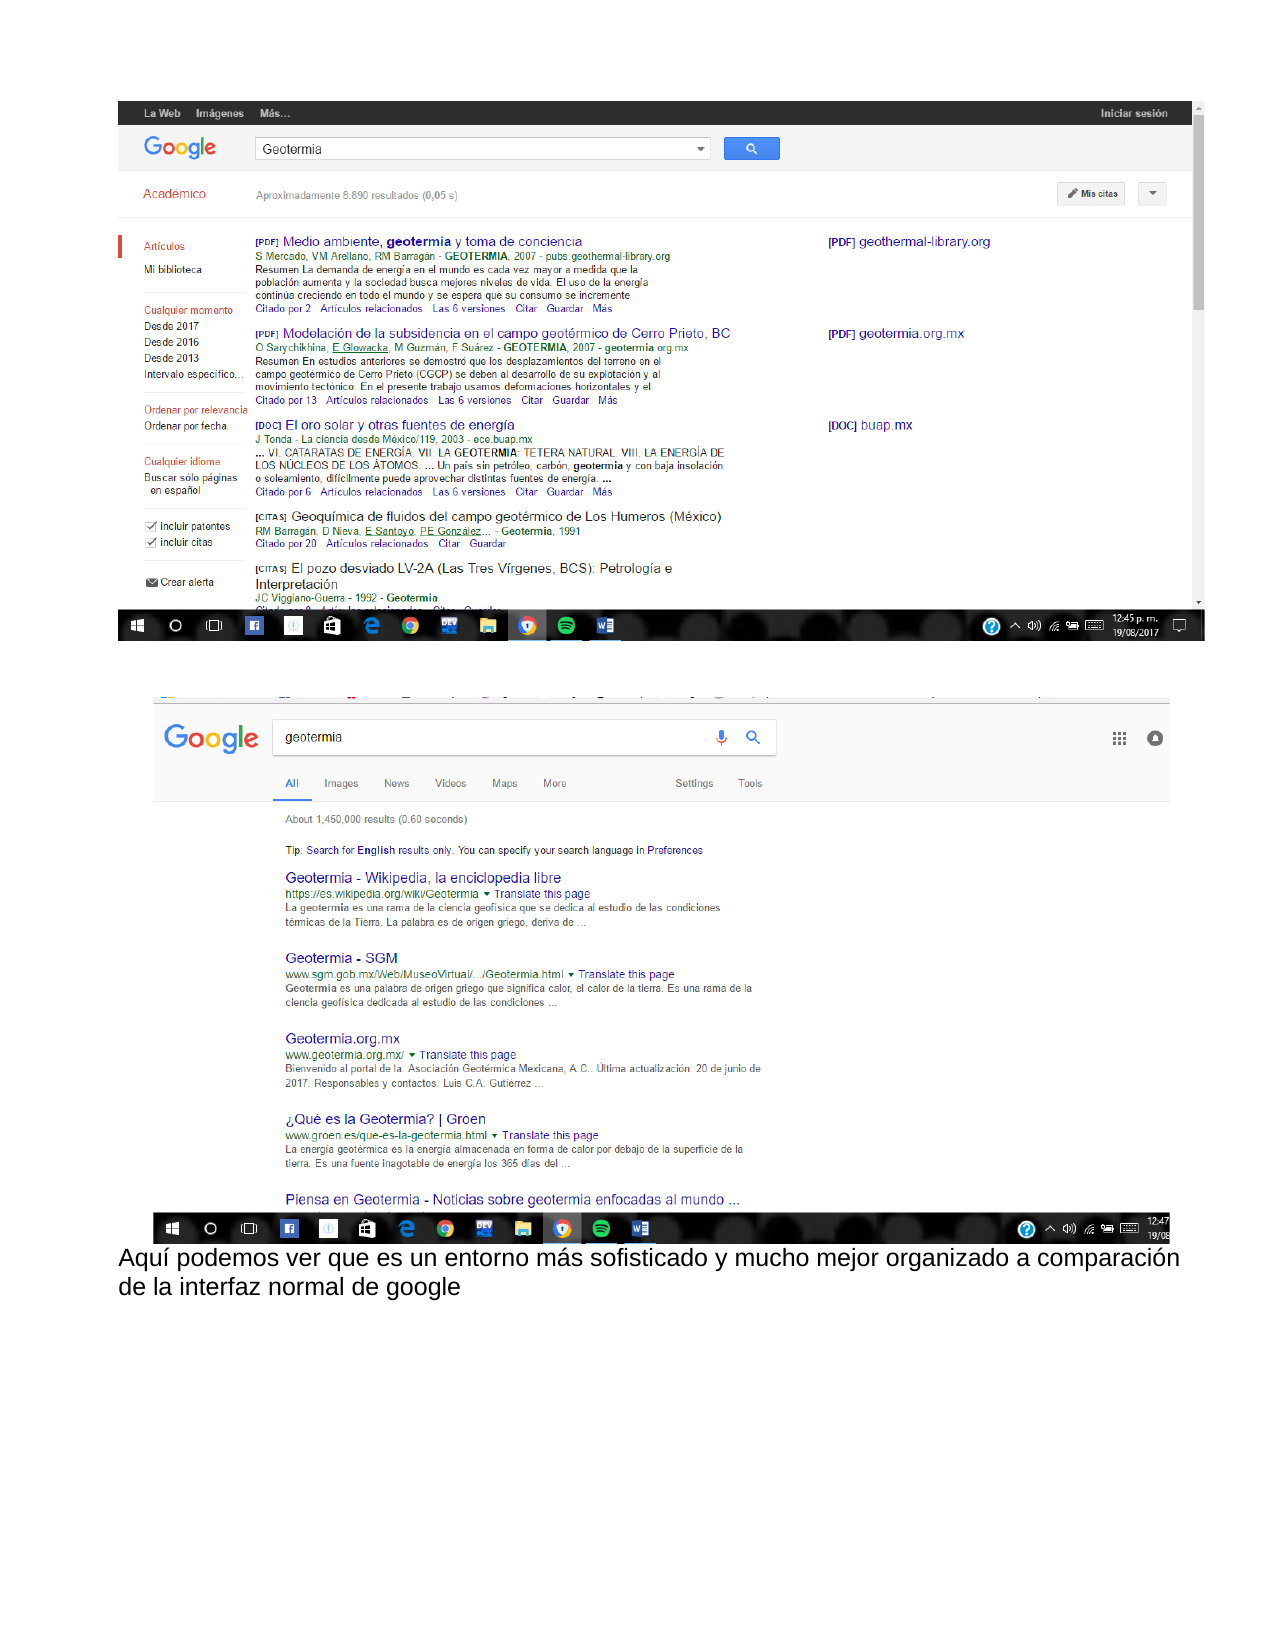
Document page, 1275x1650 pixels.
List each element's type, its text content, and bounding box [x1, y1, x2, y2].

text Aquí podemos ver que es un entorno más sofisticado y mucho mejor organizado a comparación de la interfaz normal de google [118, 698, 1205, 1301]
